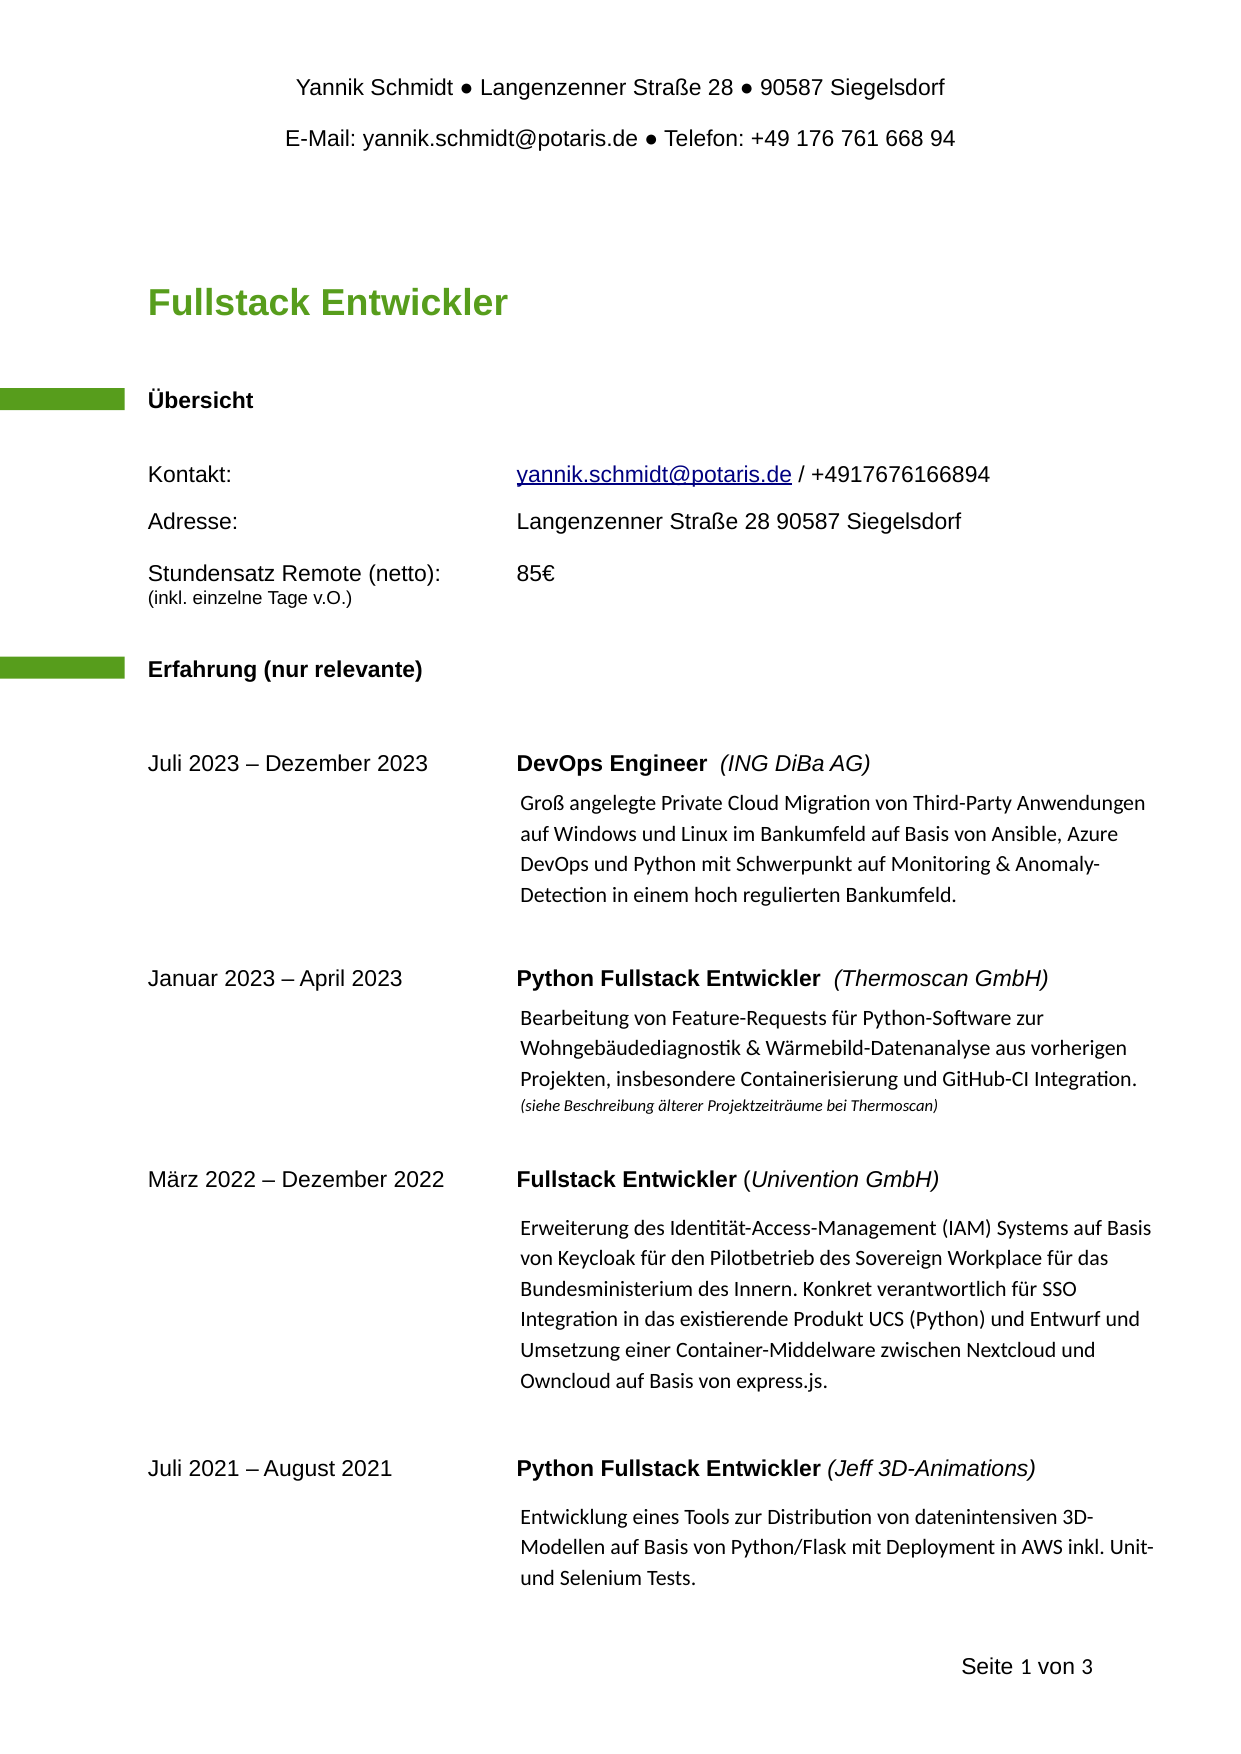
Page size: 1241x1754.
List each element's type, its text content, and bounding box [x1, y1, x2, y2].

text Übersicht [148, 387, 1093, 413]
text Januar 2023 – April 2023 Python Fullstack Entwickler (Thermoscan GmbH) [148, 964, 1093, 991]
text Erfahrung (nur relevante) [148, 656, 1093, 682]
text Kontakt: yannik.schmidt@potaris.de / +4917676166894 [148, 461, 1093, 487]
text März 2022 – Dezember 2022 Fullstack Entwickler (Univention GmbH) [148, 1166, 1093, 1192]
text (inkl. einzelne Tage v.O.) [148, 587, 1093, 608]
text Juli 2023 – Dezember 2023 DevOps Engineer (ING DiBa AG) [148, 750, 1093, 776]
text Adresse: Langenzenner Straße 28 90587 Siegelsdorf [148, 508, 1093, 534]
text Entwicklung eines Tools zur Distribution von datenintensiven 3D-Modellen auf Basis von Python/Flask mit Deployment in AWS inkl. Unit- und Selenium Tests. [520, 1503, 1175, 1591]
text Fullstack Entwickler [148, 280, 1093, 323]
text Bearbeitung von Feature-Requests für Python-Software zur Wohngebäudediagnostik & Wärmebild-Datenanalyse aus vorherigen Projekten, insbesondere Containerisierung und GitHub-CI Integration. (siehe Beschreibung älterer Projektzeiträume bei Thermoscan) [520, 1004, 1172, 1115]
text Erweiterung des Identität-Access-Management (IAM) Systems auf Basis von Keycloak für den Pilotbetrieb des Sovereign Workplace für das Bundesministerium des Innern. Konkret verantwortlich für SSO Integration in das existierende Produkt UCS (Python) und Entwurf und Umsetzung einer Container-Middelware zwischen Nextcloud und Owncloud auf Basis von express.js. [520, 1214, 1176, 1393]
text Groß angelegte Private Cloud Migration von Third-Party Anwendungen auf Windows und Linux im Bankumfeld auf Basis von Ansible, Azure DevOps und Python mit Schwerpunkt auf Monitoring & Anomaly-Detection in einem hoch regulierten Bankumfeld. [520, 789, 1169, 908]
text Juli 2021 – August 2021 Python Fullstack Entwickler (Jeff 3D-Animations) [148, 1455, 1093, 1481]
text Stundensatz Remote (netto): 85€ [148, 560, 1093, 587]
